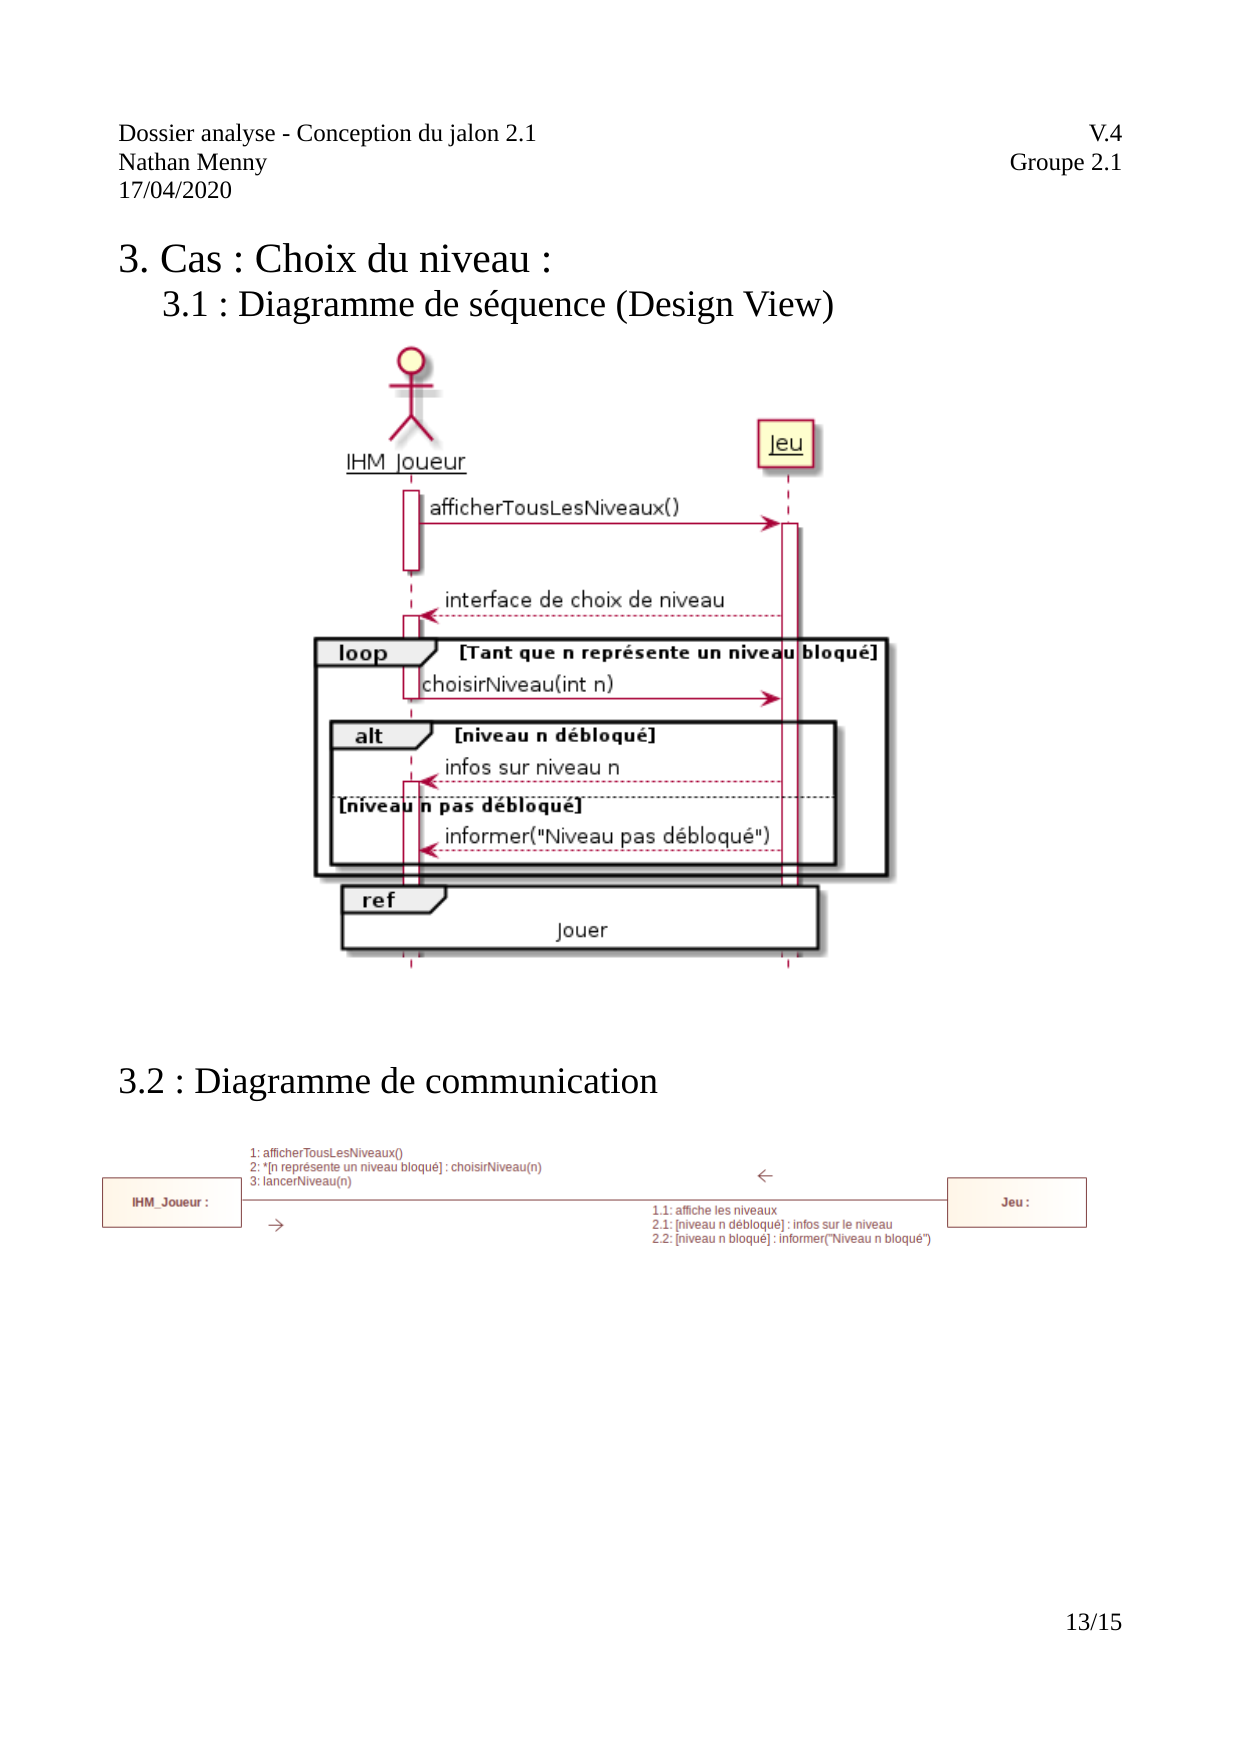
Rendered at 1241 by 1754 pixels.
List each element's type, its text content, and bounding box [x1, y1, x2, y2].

text 3.2 : Diagramme de communication [118, 1058, 1122, 1101]
text 3. Cas : Choix du niveau : [118, 234, 1122, 282]
picture [92, 1123, 1097, 1269]
picture [295, 340, 902, 989]
text 3.1 : Diagramme de séquence (Design View) [118, 282, 1122, 325]
